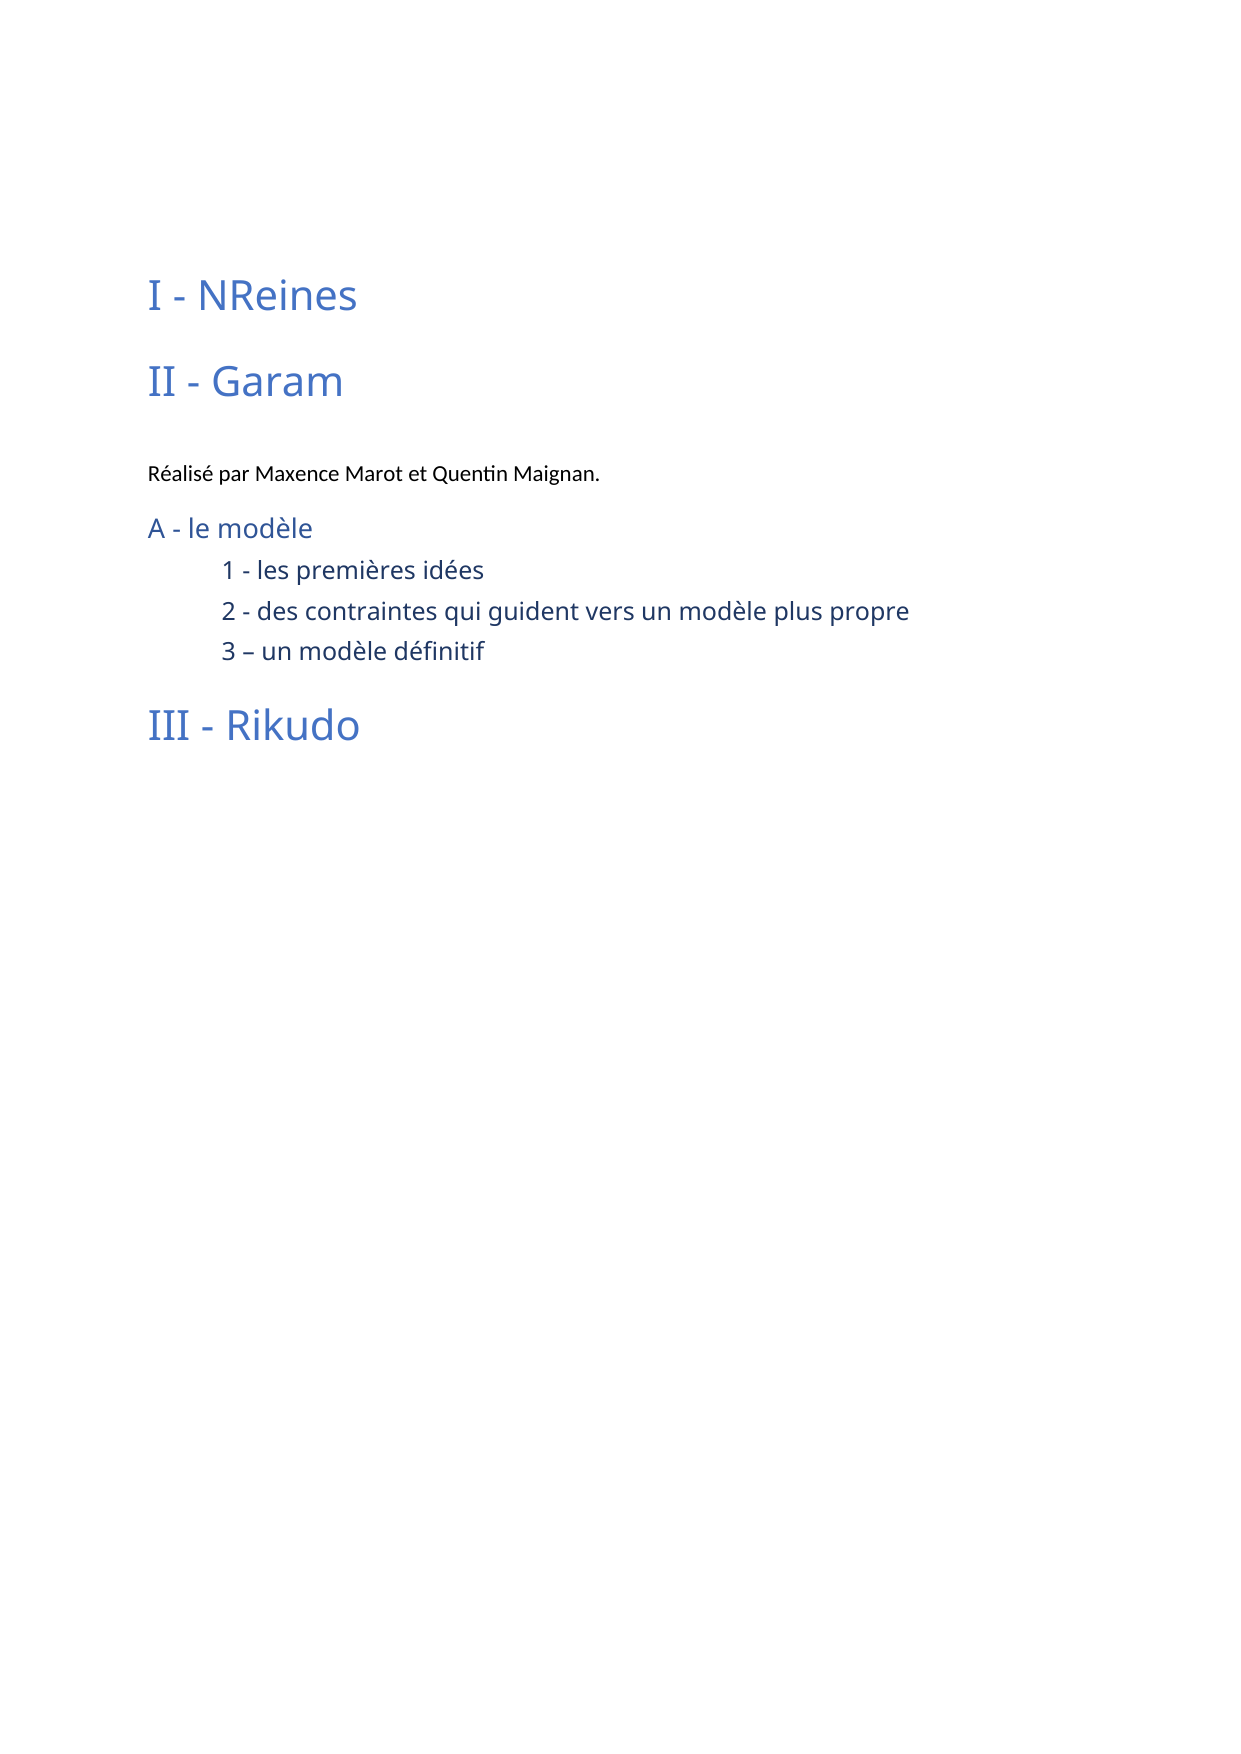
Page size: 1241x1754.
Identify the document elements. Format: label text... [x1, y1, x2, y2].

subtitle 1 - les premières idées [148, 553, 1093, 587]
text Réalisé par Maxence Marot et Quentin Maignan. [148, 459, 1093, 487]
subtitle 2 - des contraintes qui guident vers un modèle plus propre [148, 593, 1093, 628]
subtitle I - NReines [148, 266, 1093, 322]
subtitle III - Rikudo [148, 695, 1093, 752]
subtitle A - le modèle [148, 509, 1093, 546]
subtitle II - Garam [148, 351, 1093, 408]
subtitle 3 – un modèle définitif [148, 634, 1093, 668]
